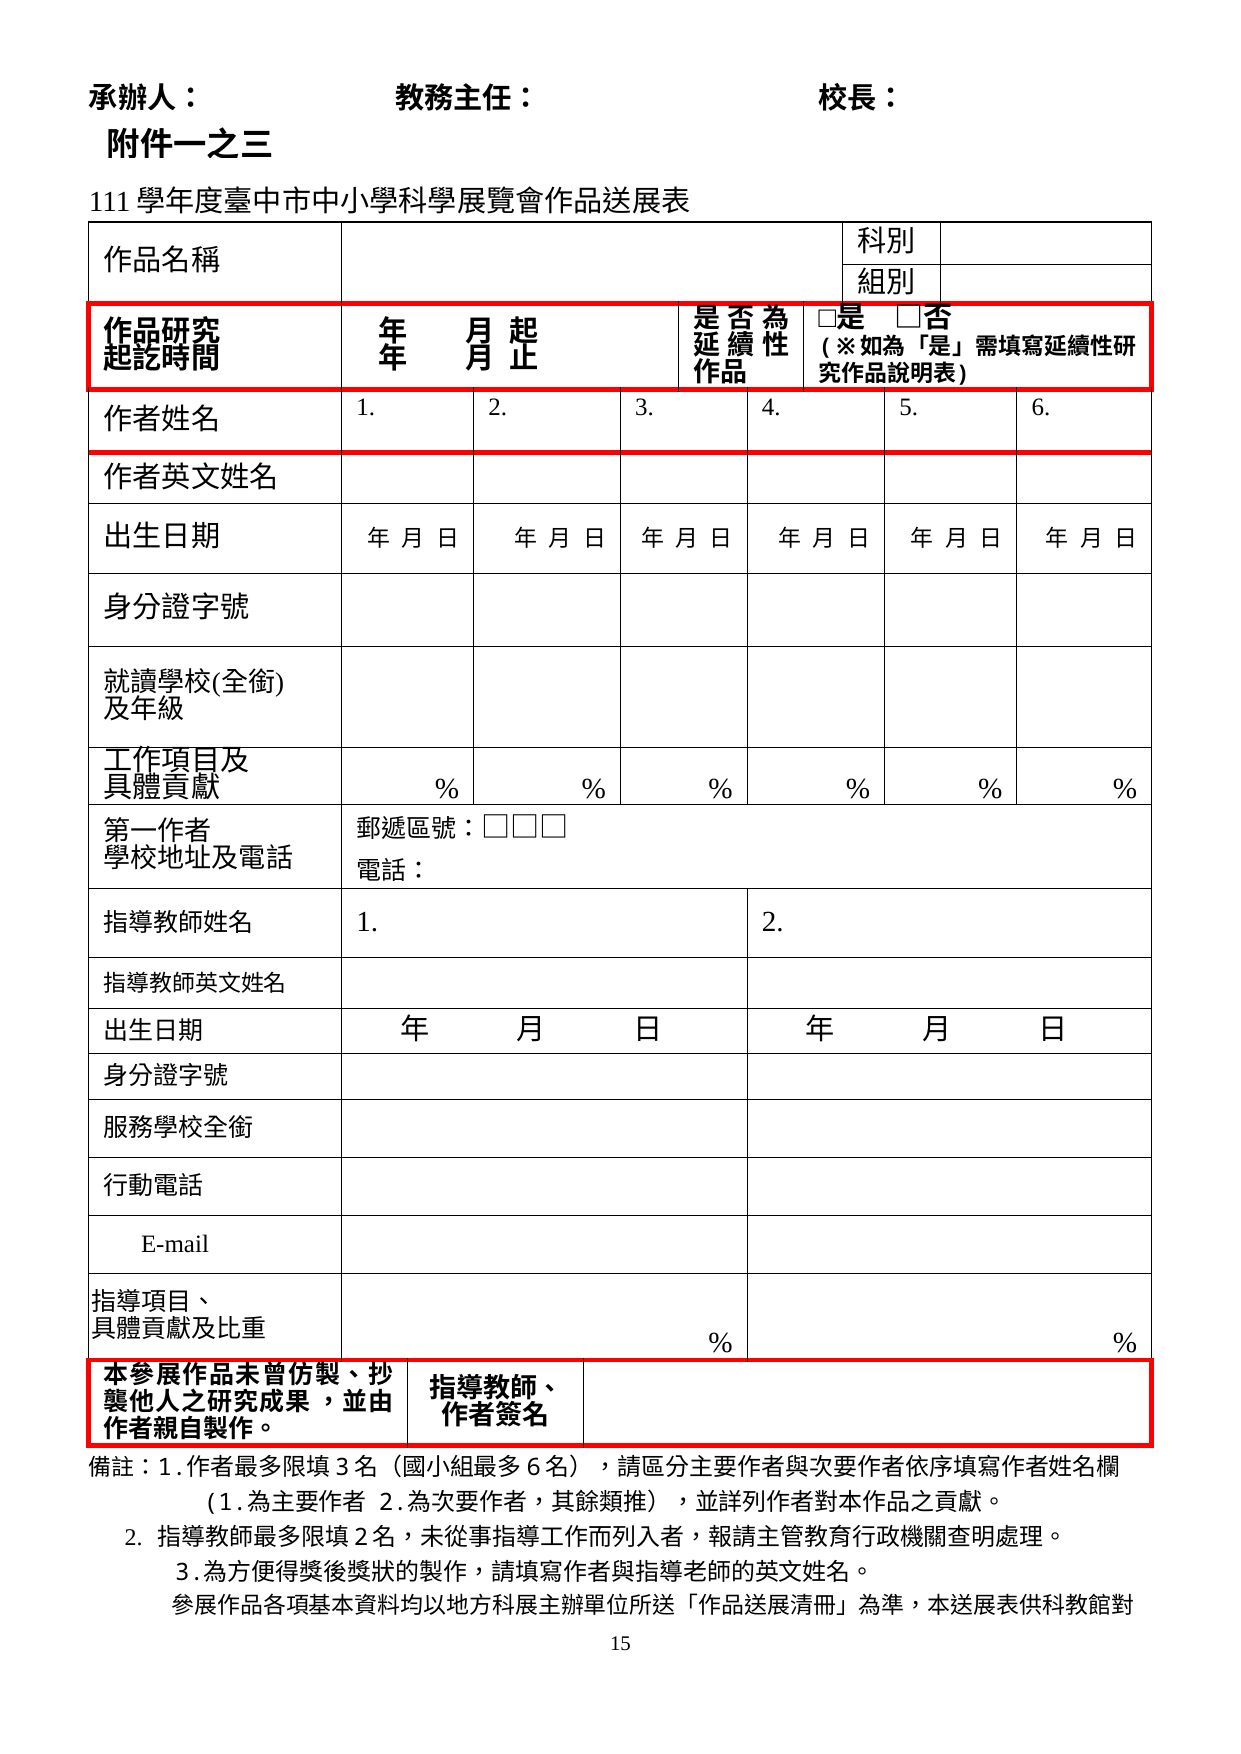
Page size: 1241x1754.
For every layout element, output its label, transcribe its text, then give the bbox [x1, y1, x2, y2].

table_cell [748, 455, 884, 503]
table_cell % [621, 748, 747, 803]
text 2. 指導教師最多限填2名，未從事指導工作而列入者，報請主管教育行政機關查明處理。 [89, 1518, 1152, 1552]
table_cell [474, 647, 620, 747]
table_cell [885, 455, 1016, 503]
table_header 作品名稱 [89, 223, 341, 301]
table_cell % [342, 748, 473, 803]
table_cell 組別 [843, 265, 940, 301]
table_cell 2. [474, 392, 620, 450]
table_cell 工作項目及 具體貢獻 [89, 748, 341, 803]
table_cell [1017, 455, 1151, 503]
table_cell [1017, 574, 1151, 646]
table_cell [474, 455, 620, 503]
table_cell % [748, 1274, 1151, 1357]
table_cell 指導教師姓名 [89, 889, 341, 957]
text 承辦人： 教務主任： 校長： [89, 75, 1152, 117]
table_cell 年 月 日 [342, 1009, 747, 1053]
table_cell 行動電話 [89, 1158, 341, 1215]
table_cell 年 月 起 年 月 止 [342, 306, 678, 387]
table_cell □是 □否 (※如為「是」需填寫延續性研究作品說明表) [804, 306, 1149, 387]
table_cell [621, 455, 747, 503]
table_cell 年 月 日 [474, 504, 620, 572]
text 參展作品各項基本資料均以地方科展主辦單位所送「作品送展清冊」為準，本送展表供科教館對 [89, 1587, 1152, 1621]
table_cell 年 月 日 [621, 504, 747, 572]
table_cell % [342, 1274, 747, 1357]
table_cell % [748, 748, 884, 803]
table_cell [748, 647, 884, 747]
table_cell % [885, 748, 1016, 803]
table_cell [342, 958, 747, 1008]
table_cell % [474, 748, 620, 803]
table_cell 身分證字號 [89, 1054, 341, 1099]
table_cell 第一作者 學校地址及電話 [89, 805, 341, 888]
table_cell [342, 1100, 747, 1157]
table_header [941, 223, 1151, 264]
table_cell 4. [748, 392, 884, 450]
table_cell 本參展作品未曾仿製、抄襲他人之研究成果，並由作者親自製作。 [91, 1362, 407, 1443]
table_cell 作者英文姓名 [89, 455, 341, 503]
table_cell 3. [621, 392, 747, 450]
table_cell [748, 1158, 1151, 1215]
table_cell 1. [342, 392, 473, 450]
table_cell [748, 574, 884, 646]
text 附件一之三 [107, 117, 276, 157]
table_cell 指導教師、 作者簽名 [408, 1362, 583, 1443]
table_cell 2. [748, 889, 1151, 957]
table_cell [621, 647, 747, 747]
table_cell 身分證字號 [89, 574, 341, 646]
table_cell 服務學校全銜 [89, 1100, 341, 1157]
table_cell 就讀學校(全銜) 及年級 [89, 647, 341, 747]
table_cell 年 月 日 [342, 504, 473, 572]
table_cell [342, 1158, 747, 1215]
table_header [342, 223, 842, 301]
table_cell [474, 574, 620, 646]
table_cell 出生日期 [89, 1009, 341, 1053]
table_cell 年 月 日 [1017, 504, 1151, 572]
text 111學年度臺中市中小學科學展覽會作品送展表 [89, 169, 1152, 221]
table_cell [342, 647, 473, 747]
table_cell 指導項目、 具體貢獻及比重 [89, 1274, 341, 1357]
table_cell 郵遞區號：□□□ 電話： [342, 805, 1151, 888]
table_cell [885, 574, 1016, 646]
table_cell % [1017, 748, 1151, 803]
table_header 科別 [843, 223, 940, 264]
table_cell [748, 1100, 1151, 1157]
table_cell 5. [885, 392, 1016, 450]
table_cell 出生日期 [89, 504, 341, 572]
table_cell [1017, 647, 1151, 747]
table_cell [342, 1216, 747, 1273]
table_cell [941, 265, 1151, 301]
table_cell [621, 574, 747, 646]
table_cell [748, 1054, 1151, 1099]
table_cell [748, 1216, 1151, 1273]
text 備註：1.作者最多限填3名（國小組最多6名），請區分主要作者與次要作者依序填寫作者姓名欄 [89, 1448, 1152, 1483]
table_cell 作者姓名 [89, 392, 341, 450]
table_cell 6. [1017, 392, 1151, 450]
table_cell [885, 647, 1016, 747]
table_cell 作品研究 起訖時間 [91, 306, 341, 387]
table_cell 年 月 日 [748, 504, 884, 572]
table_cell [342, 455, 473, 503]
table_cell [342, 1054, 747, 1099]
text (1.為主要作者 2.為次要作者，其餘類推），並詳列作者對本作品之貢獻。 [89, 1483, 1152, 1518]
table_cell 是否為延續性作品 [679, 306, 803, 387]
table_cell [584, 1362, 1149, 1443]
table_cell [748, 958, 1151, 1008]
table_cell 1. [342, 889, 747, 957]
table_cell 年 月 日 [748, 1009, 1151, 1053]
table_cell 年 月 日 [885, 504, 1016, 572]
table_cell 指導教師英文姓名 [89, 958, 341, 1008]
table_cell [342, 574, 473, 646]
text 3.為方便得獎後獎狀的製作，請填寫作者與指導老師的英文姓名。 [89, 1552, 1152, 1587]
table_cell E-mail [89, 1216, 341, 1273]
